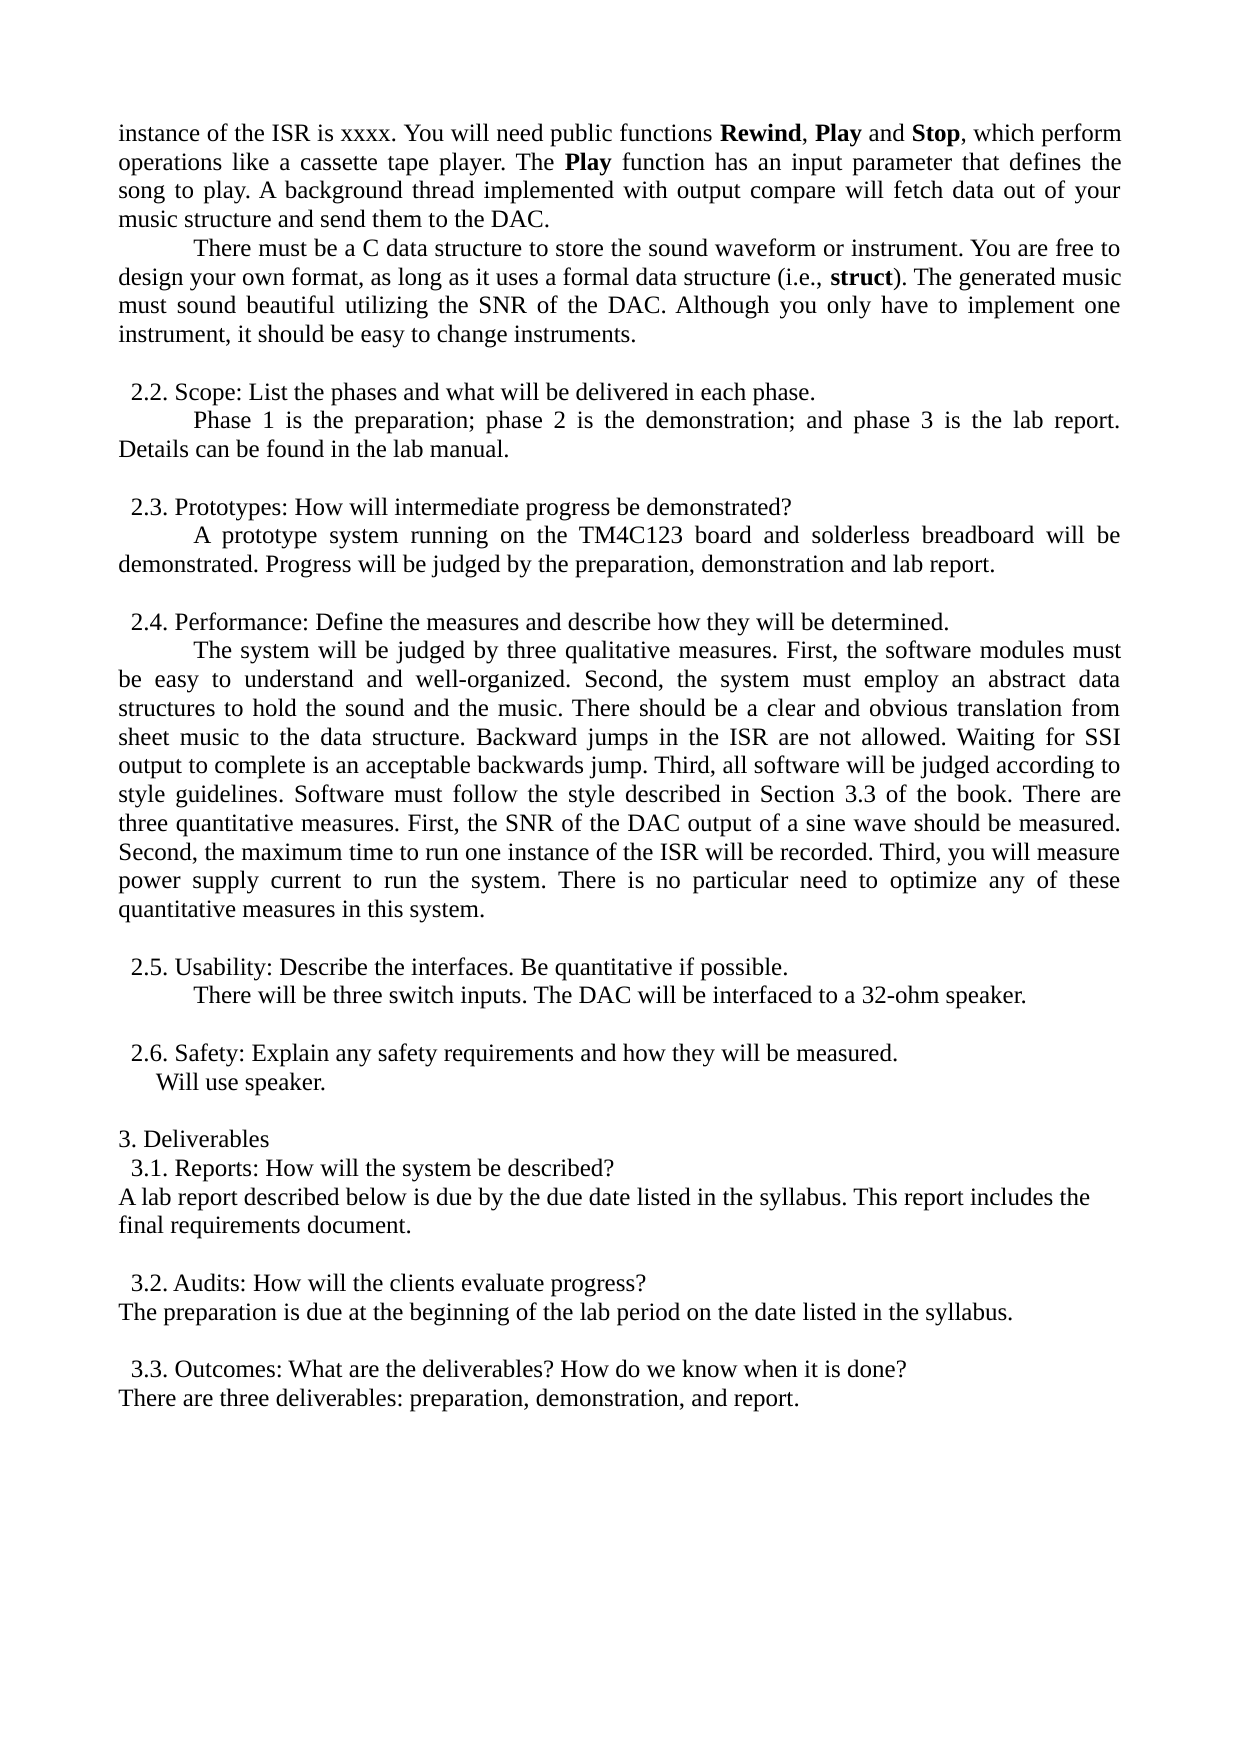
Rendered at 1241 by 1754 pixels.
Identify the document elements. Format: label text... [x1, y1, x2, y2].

text The preparation is due at the beginning of the lab period on the date listed in the syllabus. [118, 1297, 1122, 1326]
text 3.2. Audits: How will the clients evaluate progress? [118, 1268, 1122, 1297]
text 3. Deliverables [118, 1124, 1122, 1153]
text Will use speaker. [118, 1067, 1122, 1096]
text 2.5. Usability: Describe the interfaces. Be quantitative if possible. [118, 952, 1122, 981]
text Phase 1 is the preparation; phase 2 is the demonstration; and phase 3 is the lab report. Details can be found in the lab manual. [118, 406, 1122, 463]
text There will be three switch inputs. The DAC will be interfaced to a 32-ohm speaker. [118, 981, 1122, 1009]
text There must be a C data structure to store the sound waveform or instrument. You are free to design your own format, as long as it uses a formal data structure (i.e., struct). The generated music must sound beautiful utilizing the SNR of the DAC. Although you only have to implement one instrument, it should be easy to change instruments. [118, 233, 1122, 348]
text There are three deliverables: preparation, demonstration, and report. [118, 1383, 1122, 1412]
text instance of the ISR is xxxx. You will need public functions Rewind, Play and Stop, which perform operations like a cassette tape player. The Play function has an input parameter that defines the song to play. A background thread implemented with output compare will fetch data out of your music structure and send them to the DAC. [118, 118, 1122, 233]
text 2.3. Prototypes: How will intermediate progress be demonstrated? [118, 492, 1122, 521]
text 2.2. Scope: List the phases and what will be delivered in each phase. [118, 377, 1122, 406]
text A lab report described below is due by the due date listed in the syllabus. This report includes the final requirements document. [118, 1182, 1122, 1239]
text 3.3. Outcomes: What are the deliverables? How do we know when it is done? [118, 1354, 1122, 1383]
text The system will be judged by three qualitative measures. First, the software modules must be easy to understand and well-organized. Second, the system must employ an abstract data structures to hold the sound and the music. There should be a clear and obvious translation from sheet music to the data structure. Backward jumps in the ISR are not allowed. Waiting for SSI output to complete is an acceptable backwards jump. Third, all software will be judged according to style guidelines. Software must follow the style described in Section 3.3 of the book. There are three quantitative measures. First, the SNR of the DAC output of a sine wave should be measured. Second, the maximum time to run one instance of the ISR will be recorded. Third, you will measure power supply current to run the system. There is no particular need to optimize any of these quantitative measures in this system. [118, 636, 1122, 923]
text 2.4. Performance: Define the measures and describe how they will be determined. [118, 607, 1122, 636]
text A prototype system running on the TM4C123 board and solderless breadboard will be demonstrated. Progress will be judged by the preparation, demonstration and lab report. [118, 521, 1122, 578]
text 3.1. Reports: How will the system be described? [118, 1153, 1122, 1182]
text 2.6. Safety: Explain any safety requirements and how they will be measured. [118, 1038, 1122, 1067]
